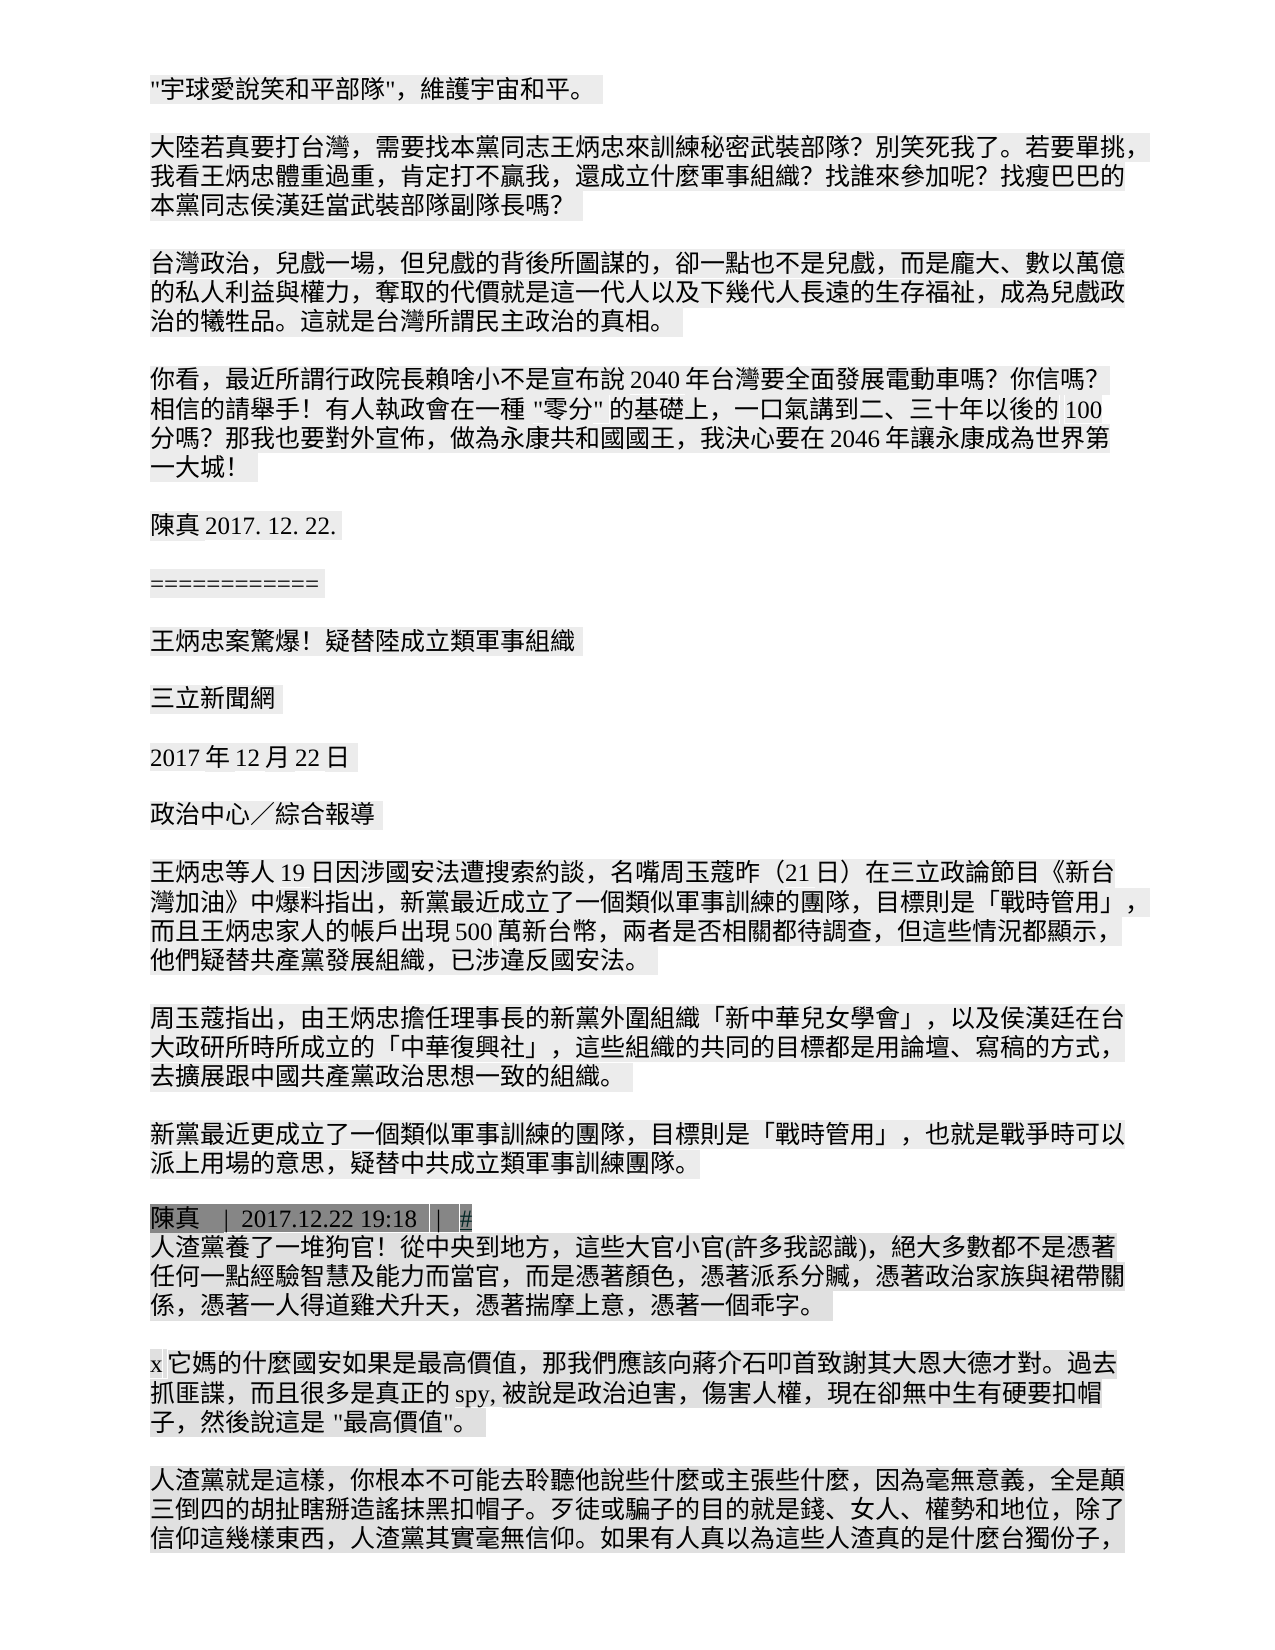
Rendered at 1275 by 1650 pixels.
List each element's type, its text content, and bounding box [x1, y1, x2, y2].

text 人渣政權底下，不但有一堆狗官，而且還開法院，掛綠旗，養了一堆憑顏色辦案的法律走狗，用各種私下放話、媒體造謠的手段來 "辦案"，抓人取供，斷章取義，無限引申，誘導入罪，能凹得過就硬凹，就算凹不過又怎樣？他根本不怕你，因為法院是他家開的。 現在連大學社團有個 "中華" 字樣都算是匪諜組織了，因為它們涉嫌 "用論壇、寫稿的方式，去擴展跟中國共產黨政治思想一致的組織"。按照這個定義，巴勒網肯定就是匪諜的在台主要活動基地，首謀當然就是我，雖然和共黨政治思想沒有完全 "一致"，但是彼此想法差不多，八九不離十。 加入新黨之前，我本來是想要加入中國共產黨，上網查了一下條文，發現台灣人除非取得大陸籍，否則不可能入黨。人渣黨裏頭一些人渣中的人渣，前陣子不是提案要求立法：凡是加入共青團或共產黨者處死刑。裝模作樣講一堆廢話騙選票，因為台南市長選舉又快到了。 老實說，我的罪行還不止這些，做為一個宇球人(宇宙的宇，羽毛球的球)，我一直祕密和各個星系的外星人頻頻放送秋波取得連繫，以備萬一宇宙發生大戰時，可以立即組成一支 "宇球愛說笑和平部隊"，維護宇宙和平。 大陸若真要打台灣，需要找本黨同志王炳忠來訓練秘密武裝部隊？別笑死我了。若要單挑，我看王炳忠體重過重，肯定打不贏我，還成立什麼軍事組織？找誰來參加呢？找瘦巴巴的本黨同志侯漢廷當武裝部隊副隊長嗎？ 台灣政治，兒戲一場，但兒戲的背後所圖謀的，卻一點也不是兒戲，而是龐大、數以萬億的私人利益與權力，奪取的代價就是這一代人以及下幾代人長遠的生存福祉，成為兒戲政治的犧牲品。這就是台灣所謂民主政治的真相。 你看，最近所謂行政院長賴啥小不是宣布說2040年台灣要全面發展電動車嗎？你信嗎？相信的請舉手！有人執政會在一種 "零分" 的基礎上，一口氣講到二、三十年以後的100分嗎？那我也要對外宣佈，做為永康共和國國王，我決心要在2046年讓永康成為世界第一大城！ 陳真2017. 12. 22. ============ 王炳忠案驚爆！疑替陸成立類軍事組織 三立新聞網 2017年12月22日 政治中心／綜合報導 王炳忠等人19日因涉國安法遭搜索約談，名嘴周玉蔻昨（21日）在三立政論節目《新台灣加油》中爆料指出，新黨最近成立了一個類似軍事訓練的團隊，目標則是「戰時管用」，而且王炳忠家人的帳戶出現500萬新台幣，兩者是否相關都待調查，但這些情況都顯示，他們疑替共產黨發展組織，已涉違反國安法。 周玉蔻指出，由王炳忠擔任理事長的新黨外圍組織「新中華兒女學會」，以及侯漢廷在台大政研所時所成立的「中華復興社」，這些組織的共同的目標都是用論壇、寫稿的方式，去擴展跟中國共產黨政治思想一致的組織。 新黨最近更成立了一個類似軍事訓練的團隊，目標則是「戰時管用」，也就是戰爭時可以派上用場的意思，疑替中共成立類軍事訓練團隊。 [150, 75, 1125, 1179]
text 陳真 | 2017.12.22 19:18 | # [150, 1204, 1125, 1233]
text 人渣黨養了一堆狗官！從中央到地方，這些大官小官(許多我認識)，絕大多數都不是憑著任何一點經驗智慧及能力而當官，而是憑著顏色，憑著派系分贓，憑著政治家族與裙帶關係，憑著一人得道雞犬升天，憑著揣摩上意，憑著一個乖字。 x它媽的什麼國安如果是最高價值，那我們應該向蔣介石叩首致謝其大恩大德才對。過去抓匪諜，而且很多是真正的spy, 被說是政治迫害，傷害人權，現在卻無中生有硬要扣帽子，然後說這是 "最高價值"。 人渣黨就是這樣，你根本不可能去聆聽他說些什麼或主張些什麼，因為毫無意義，全是顛三倒四的胡扯瞎掰造謠抹黑扣帽子。歹徒或騙子的目的就是錢、女人、權勢和地位，除了信仰這幾樣東西，人渣黨其實毫無信仰。如果有人真以為這些人渣真的是什麼台獨份子，那真的是誤會大了，絕無此事。他們現在是美、日的走狗，當然喊反中喊台獨，因為主人要他這麼搞，哪天兩岸統一，你看他們還喊不喊，我保證他們喊祖國萬歲喊得比誰都大聲。 所謂統獨，在台灣根本就是個假議題。台灣人就跟世界上幾乎所有人一樣，人們生平所求不過一個溫飽與安居樂業，進而足以發展個人長才，如此而已。 統獨雖是假議題，但台灣卻在這個政治操弄的假議題底下虛耗二十年，社會各項發展與文化迅速倒退。我相信，若干年後，台灣會連越南、印尼、柬埔寨或甚至最窮的緬甸都跟不上，但是政客與財團們卻照樣吃得肥滋滋，一般人及下一代卻成為不良政治的祭品。 陳真2017. 12. 22. ================== 橘委 : 王炳忠案未顧人民感受 葉俊榮：國安是最高價值 NewTalk 新頭殼 2017年12月21日 下午12:23 對於新黨四名青年軍疑違反國安法，遭搜索與拘提偵訊，內政部長葉俊榮今（21）日表示，自己沒有掌握個案細節，因此不能輕率對此評論，不過任何政府機關存在的目的，最重要是保障民眾權益，「連國家安全都受到威脅，這是不是很重要的國家任務」 [150, 1233, 1125, 1553]
